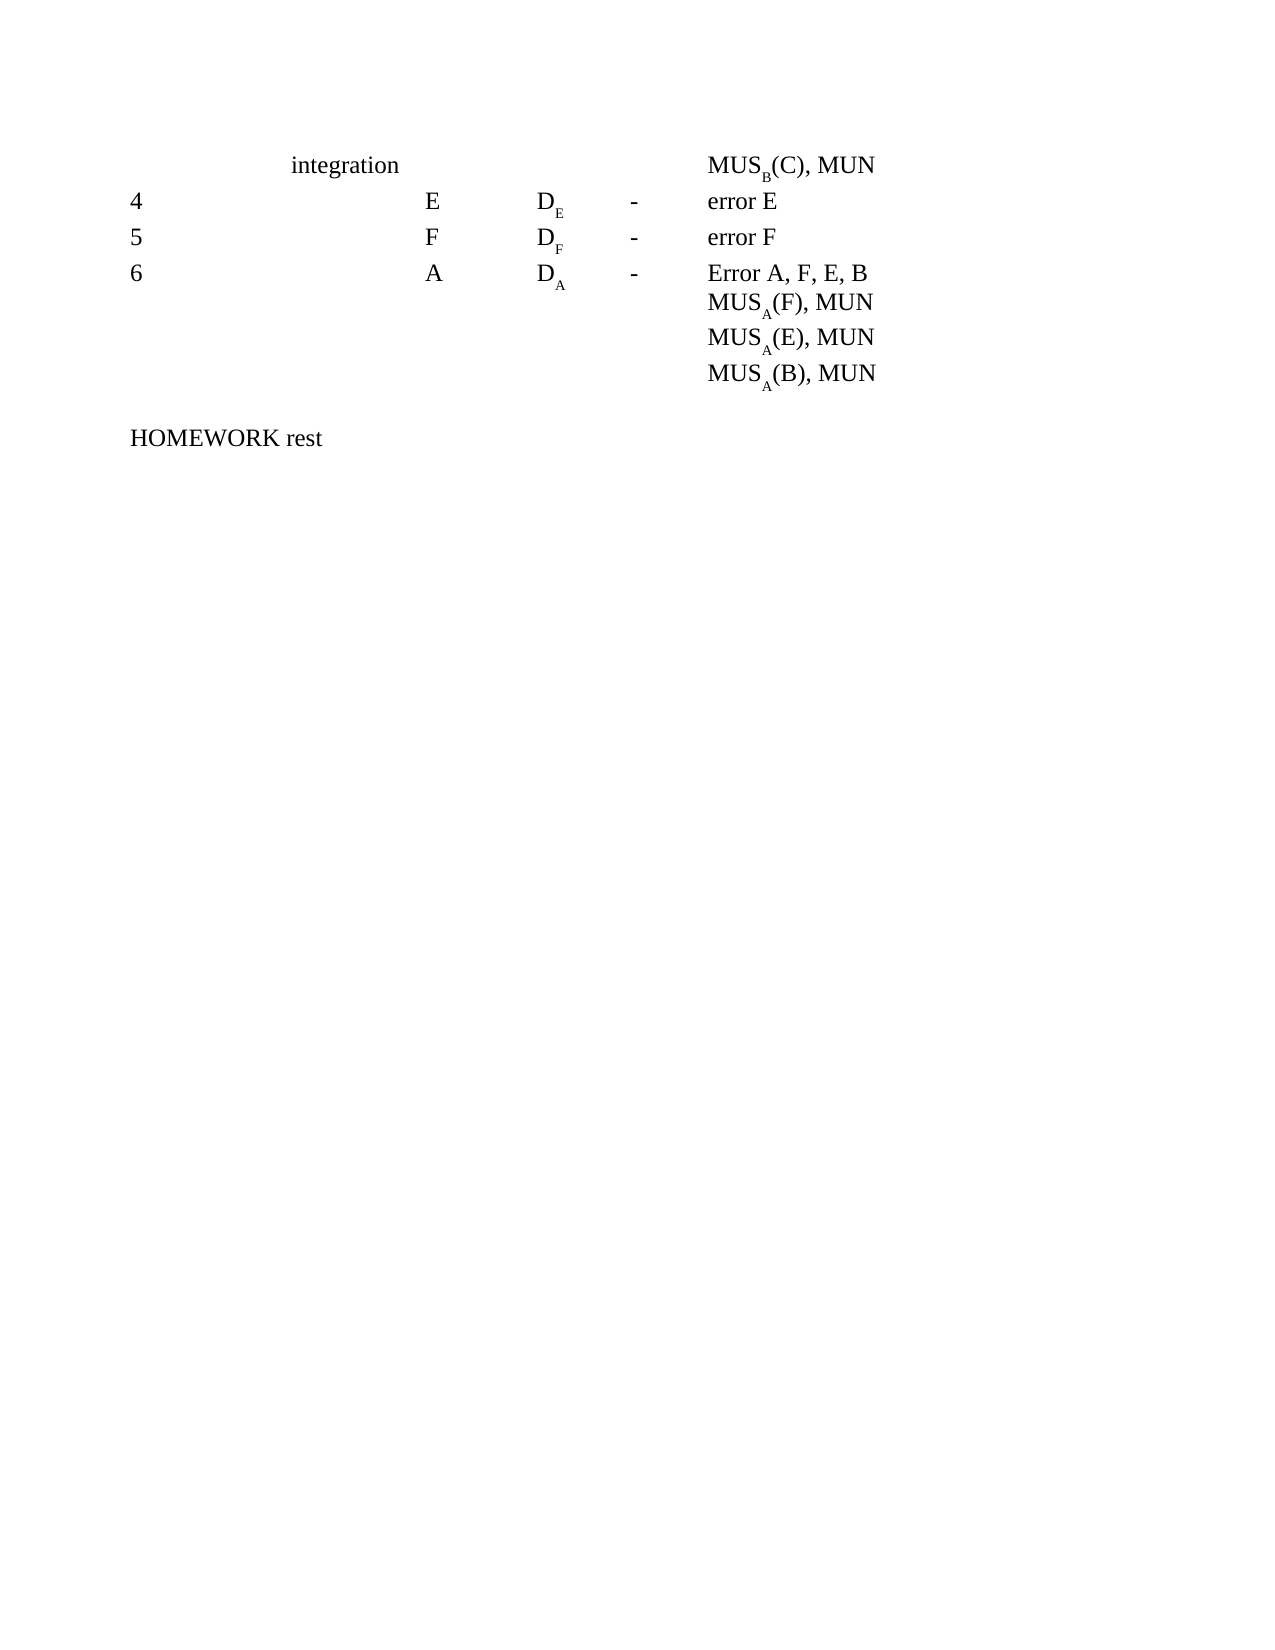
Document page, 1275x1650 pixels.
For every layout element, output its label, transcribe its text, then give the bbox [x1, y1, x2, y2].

table_cell - [630, 186, 707, 222]
table_cell - [630, 258, 707, 394]
table_cell DE [537, 186, 630, 222]
table_cell error E [708, 186, 1096, 222]
table_cell 6 [130, 258, 291, 394]
table_cell integration [291, 150, 425, 394]
table_cell Error A, F, E, B MUSA(F), MUN MUSA(E), MUN MUSA(B), MUN [708, 258, 1096, 394]
table_cell DF [537, 222, 630, 258]
table_cell F [425, 222, 537, 258]
table_cell 5 [130, 222, 291, 258]
table_cell DA [537, 258, 630, 394]
text HOMEWORK rest [130, 423, 1125, 452]
table_cell - [630, 222, 707, 258]
table_cell [537, 150, 630, 186]
table_cell - [630, 150, 707, 186]
table_cell [425, 150, 537, 186]
table_cell 4 [130, 186, 291, 222]
table_cell MUSB(C), MUN [708, 150, 1096, 186]
table_cell [130, 150, 291, 186]
table_cell E [425, 186, 537, 222]
table_cell A [425, 258, 537, 394]
table_cell error F [708, 222, 1096, 258]
